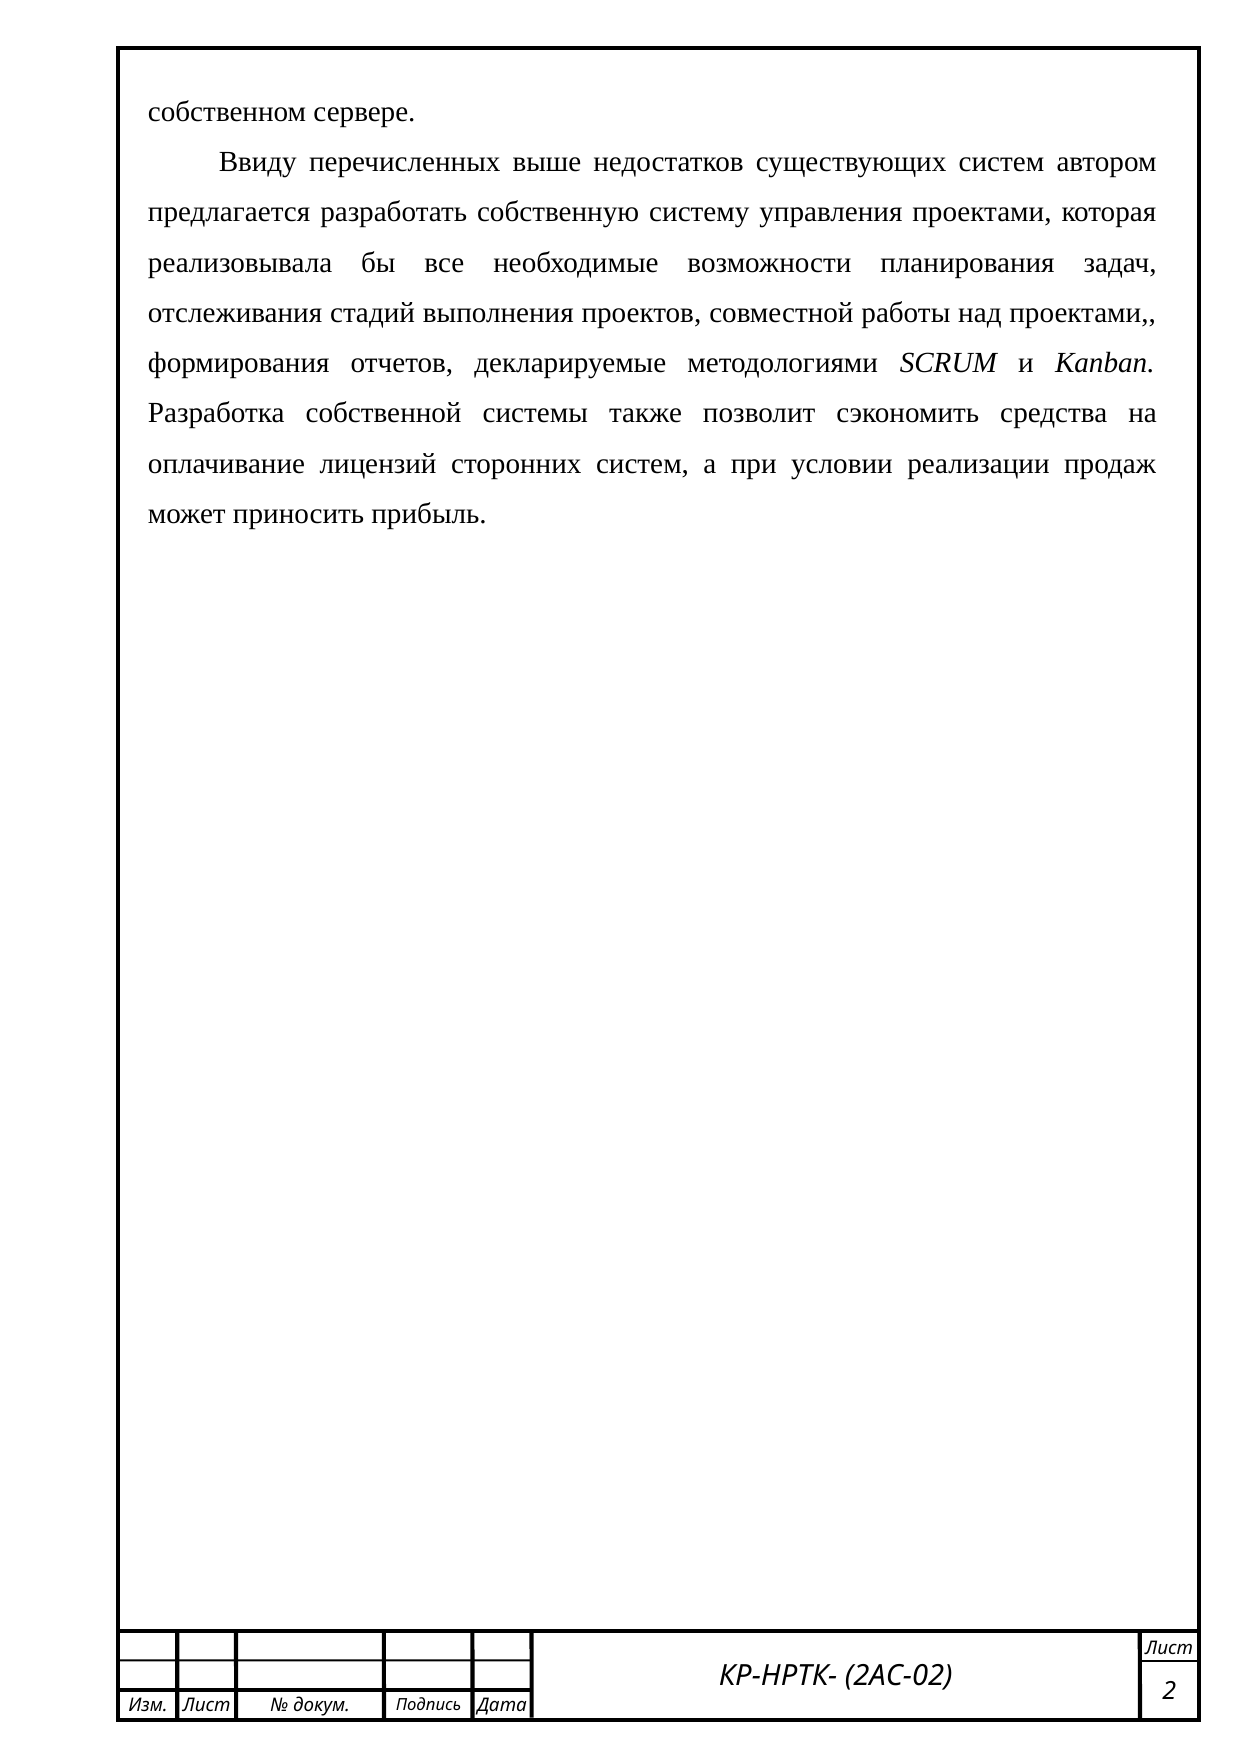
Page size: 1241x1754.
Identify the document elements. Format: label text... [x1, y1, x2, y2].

text собственном сервере. [148, 94, 1157, 127]
text Ввиду перечисленных выше недостатков существующих систем автором предлагается разработать собственную систему управления проектами, которая реализовывала бы все необходимые возможности планирования задач, отслеживания стадий выполнения проектов, совместной работы над проектами,, формирования отчетов, декларируемые методологиями SCRUM и Kanban. Разработка собственной системы также позволит сэкономить средства на оплачивание лицензий сторонних систем, а при условии реализации продаж может приносить прибыль. [148, 144, 1157, 530]
